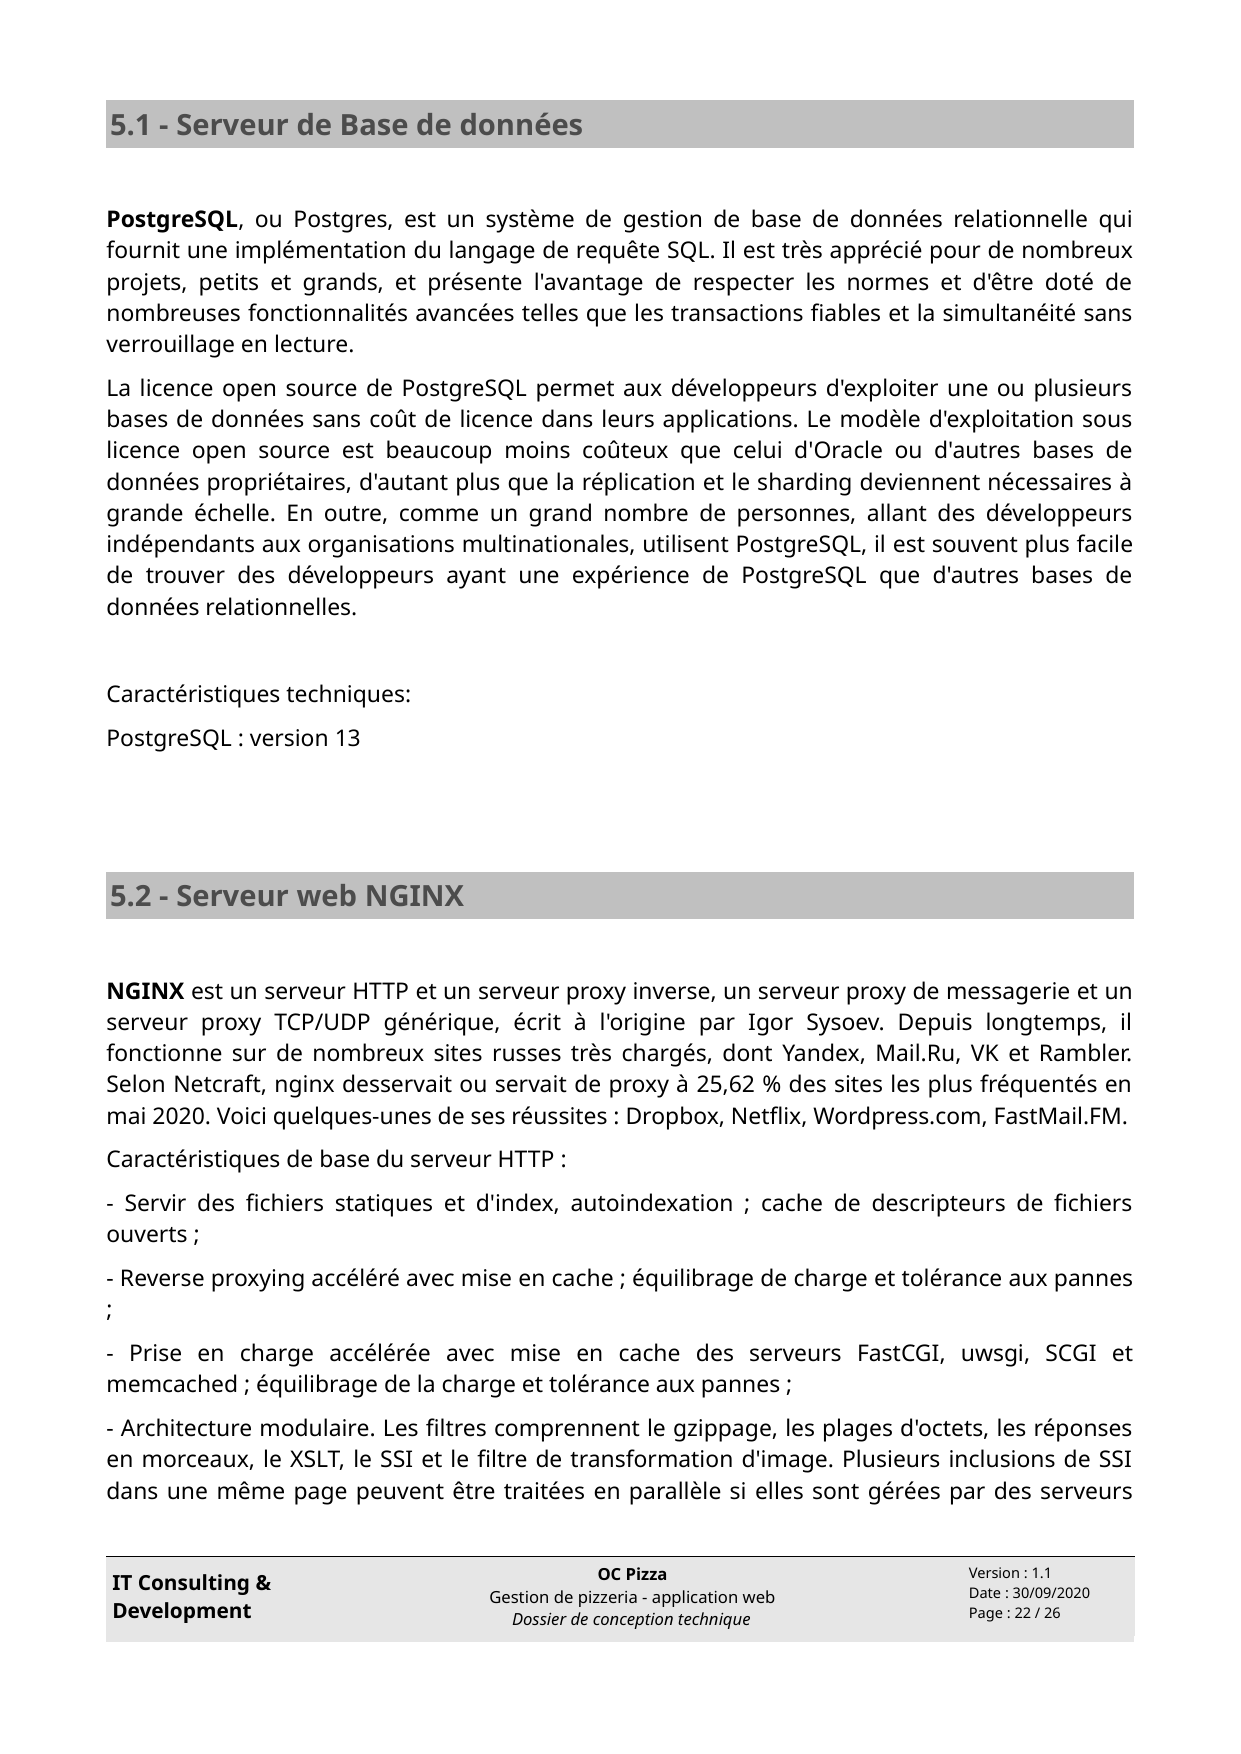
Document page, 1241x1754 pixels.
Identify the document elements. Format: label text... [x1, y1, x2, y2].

text PostgreSQL, ou Postgres, est un système de gestion de base de données relationnelle qui fournit une implémentation du langage de requête SQL. Il est très apprécié pour de nombreux projets, petits et grands, et présente l'avantage de respecter les normes et d'être doté de nombreuses fonctionnalités avancées telles que les transactions fiables et la simultanéité sans verrouillage en lecture. [106, 203, 1134, 359]
text PostgreSQL : version 13 [106, 722, 1134, 753]
text NGINX est un serveur HTTP et un serveur proxy inverse, un serveur proxy de messagerie et un serveur proxy TCP/UDP générique, écrit à l'origine par Igor Sysoev. Depuis longtemps, il fonctionne sur de nombreux sites russes très chargés, dont Yandex, Mail.Ru, VK et Rambler. Selon Netcraft, nginx desservait ou servait de proxy à 25,62 % des sites les plus fréquentés en mai 2020. Voici quelques-unes de ses réussites : Dropbox, Netflix, Wordpress.com, FastMail.FM. [106, 975, 1134, 1131]
subtitle Serveur web NGINX [107, 873, 1133, 918]
subtitle Serveur de Base de données [107, 101, 1133, 147]
text - Prise en charge accélérée avec mise en cache des serveurs FastCGI, uwsgi, SCGI et memcached ; équilibrage de la charge et tolérance aux pannes ; [106, 1337, 1134, 1400]
text La licence open source de PostgreSQL permet aux développeurs d'exploiter une ou plusieurs bases de données sans coût de licence dans leurs applications. Le modèle d'exploitation sous licence open source est beaucoup moins coûteux que celui d'Oracle ou d'autres bases de données propriétaires, d'autant plus que la réplication et le sharding deviennent nécessaires à grande échelle. En outre, comme un grand nombre de personnes, allant des développeurs indépendants aux organisations multinationales, utilisent PostgreSQL, il est souvent plus facile de trouver des développeurs ayant une expérience de PostgreSQL que d'autres bases de données relationnelles. [106, 372, 1134, 622]
text Caractéristiques techniques: [106, 678, 1134, 709]
text Caractéristiques de base du serveur HTTP : [106, 1143, 1134, 1175]
text - Servir des fichiers statiques et d'index, autoindexation ; cache de descripteurs de fichiers ouverts ; [106, 1187, 1134, 1250]
text - Architecture modulaire. Les filtres comprennent le gzippage, les plages d'octets, les réponses en morceaux, le XSLT, le SSI et le filtre de transformation d'image. Plusieurs inclusions de SSI dans une même page peuvent être traitées en parallèle si elles sont gérées par des serveurs [106, 1412, 1134, 1506]
text - Reverse proxying accéléré avec mise en cache ; équilibrage de charge et tolérance aux pannes ; [106, 1262, 1134, 1325]
